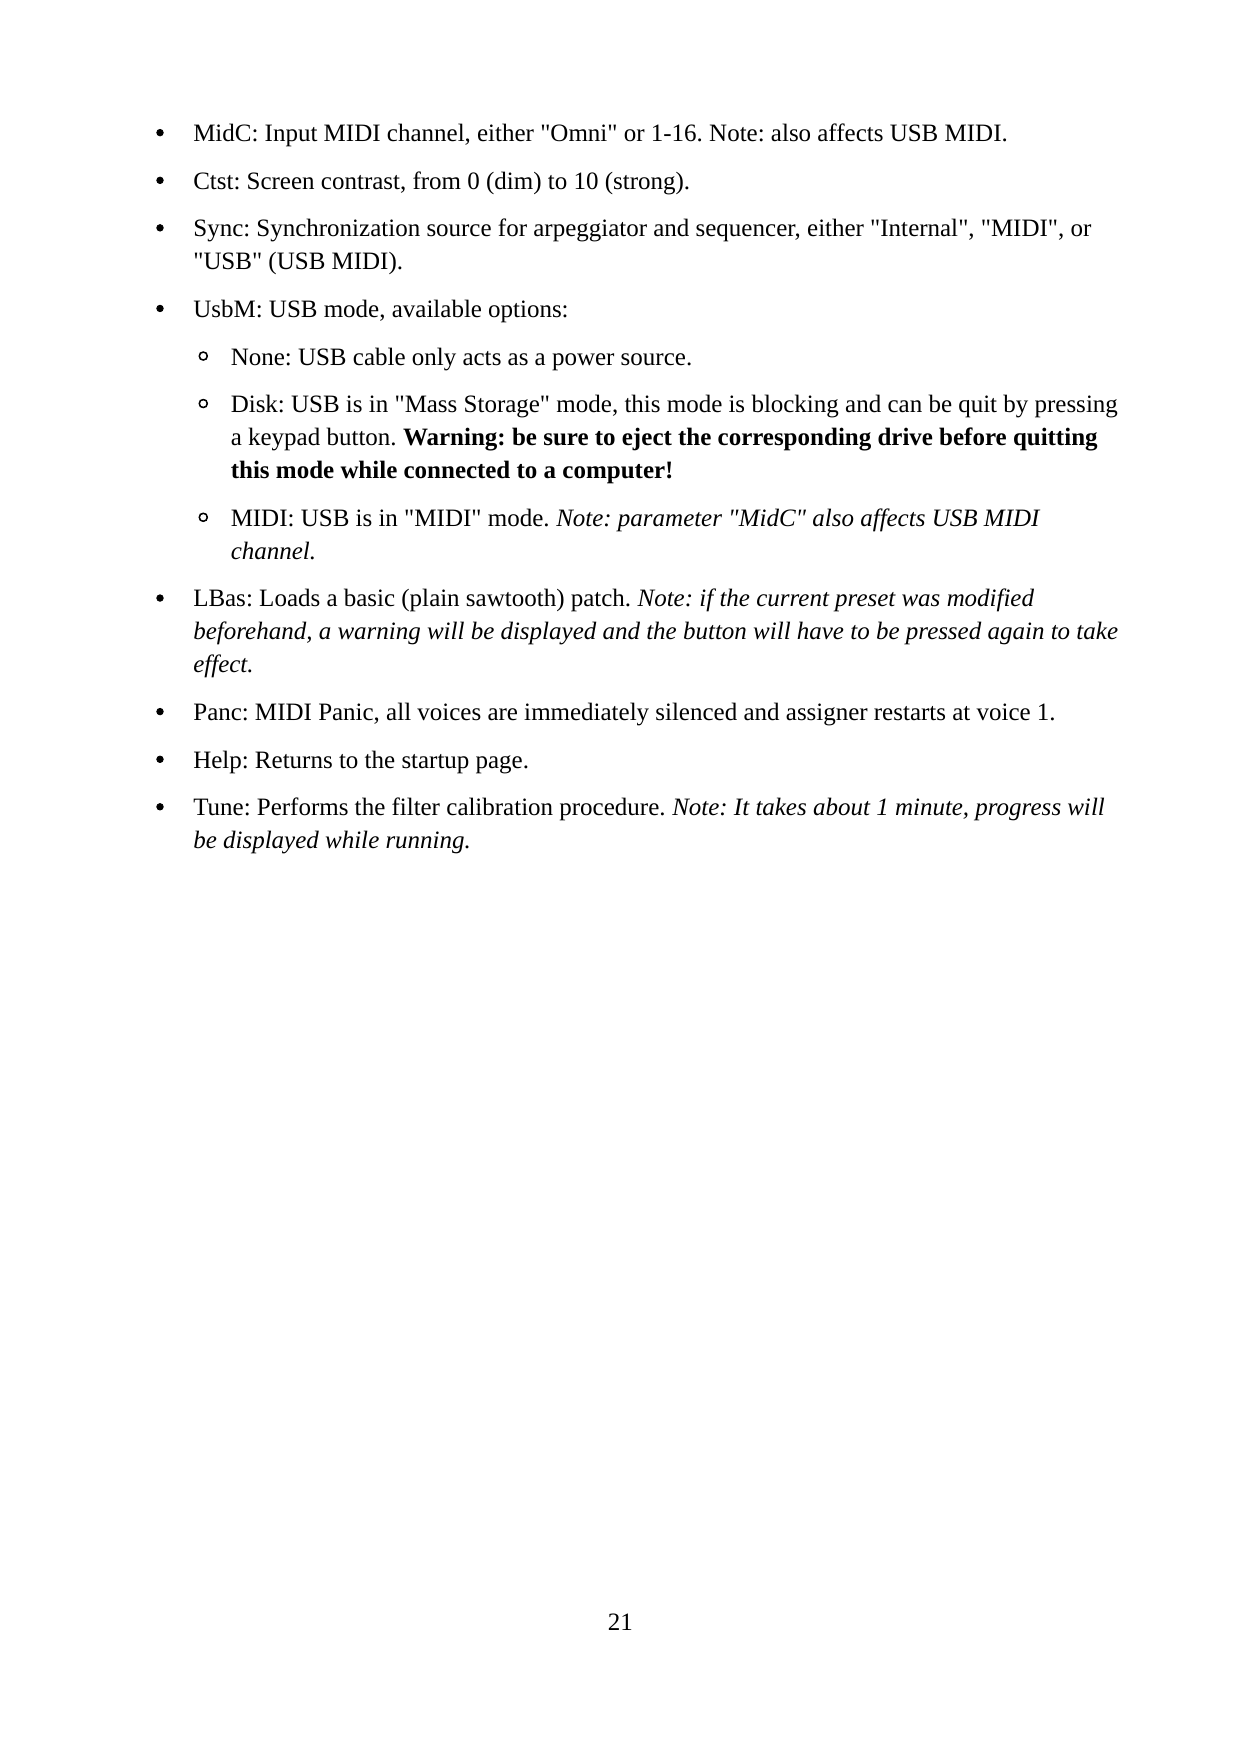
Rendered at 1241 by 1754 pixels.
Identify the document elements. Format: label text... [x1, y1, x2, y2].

list MidC: Input MIDI channel, either "Omni" or 1-16. Note: also affects USB MIDI. [156, 118, 1122, 147]
list LBas: Loads a basic (plain sawtooth) patch. Note: if the current preset was modified beforehand, a warning will be displayed and the button will have to be pressed again to take effect. [156, 583, 1122, 678]
list Help: Returns to the startup page. [156, 745, 1122, 773]
list Tune: Performs the filter calibration procedure. Note: It takes about 1 minute, progress will be displayed while running. [156, 792, 1122, 854]
list MIDI: USB is in "MIDI" mode. Note: parameter "MidC" also affects USB MIDI channel. [193, 503, 1122, 564]
list Ctst: Screen contrast, from 0 (dim) to 10 (strong). [156, 166, 1122, 194]
list Disk: USB is in "Mass Storage" mode, this mode is blocking and can be quit by pressing a keypad button. Warning: be sure to eject the corresponding drive before quitting this mode while connected to a computer! [193, 389, 1122, 484]
list Sync: Synchronization source for arpeggiator and sequencer, either "Internal", "MIDI", or "USB" (USB MIDI). [156, 213, 1122, 275]
list UsbM: USB mode, available options: [156, 294, 1122, 323]
list None: USB cable only acts as a power source. [193, 342, 1122, 370]
list Panc: MIDI Panic, all voices are immediately silenced and assigner restarts at voice 1. [156, 697, 1122, 726]
